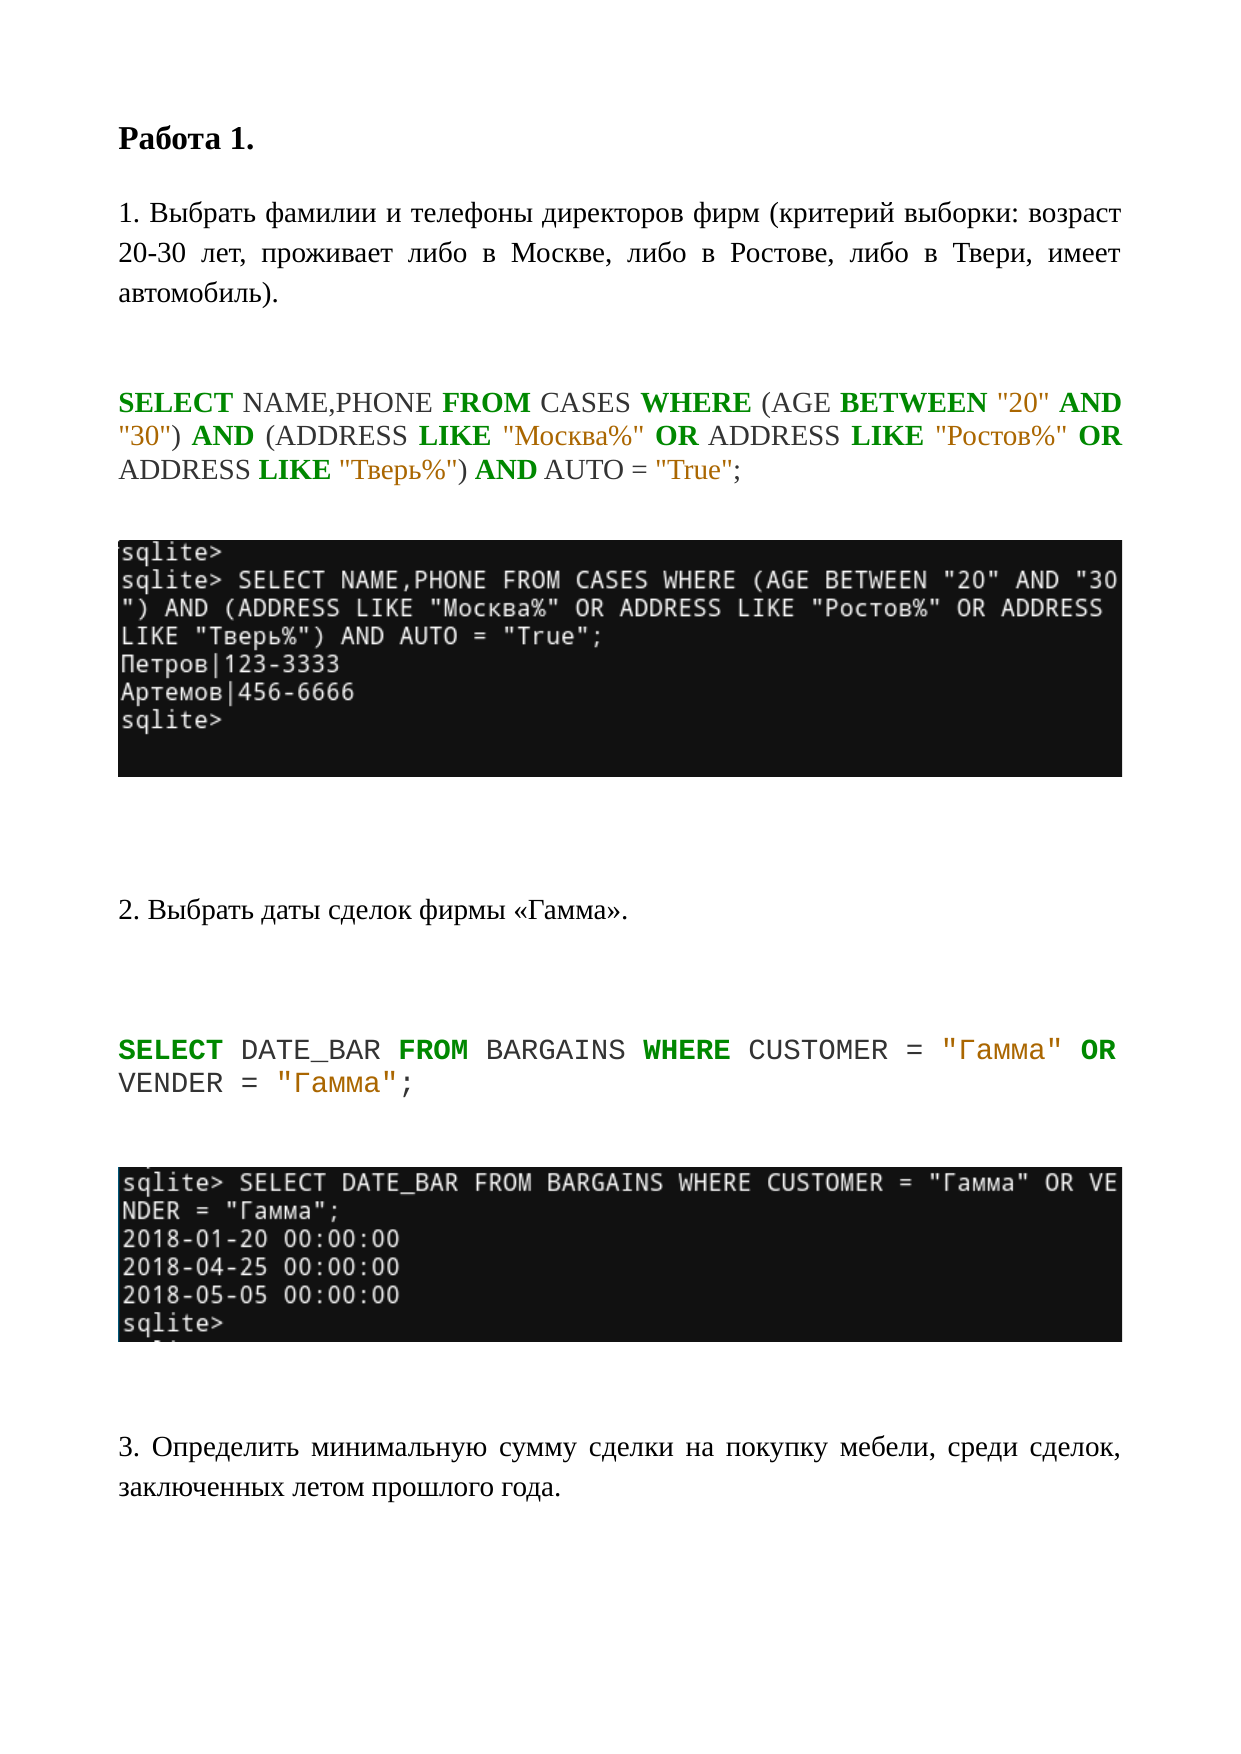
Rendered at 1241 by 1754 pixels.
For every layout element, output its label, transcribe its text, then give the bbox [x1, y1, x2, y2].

picture [118, 540, 1123, 777]
text 3. Определить минимальную сумму сделки на покупку мебели, среди сделок, заключенных летом прошлого года. [118, 1429, 1122, 1503]
text 2. Выбрать даты сделок фирмы «Гамма». [118, 892, 1122, 926]
picture [120, 1167, 1123, 1342]
text SELECT NAME,PHONE FROM CASES WHERE (AGE BETWEEN "20" AND "30") AND (ADDRESS LIKE "Москва%" OR ADDRESS LIKE "Ростов%" OR ADDRESS LIKE "Тверь%") AND AUTO = "True"; [118, 385, 1122, 485]
text SELECT DATE_BAR FROM BARGAINS WHERE CUSTOMER = "Гамма" OR VENDER = "Гамма"; [118, 1035, 1122, 1101]
text Работа 1. [118, 118, 1122, 156]
text 1. Выбрать фамилии и телефоны директоров фирм (критерий выборки: возраст 20-30 лет, проживает либо в Москве, либо в Ростове, либо в Твери, имеет автомобиль). [118, 195, 1122, 309]
